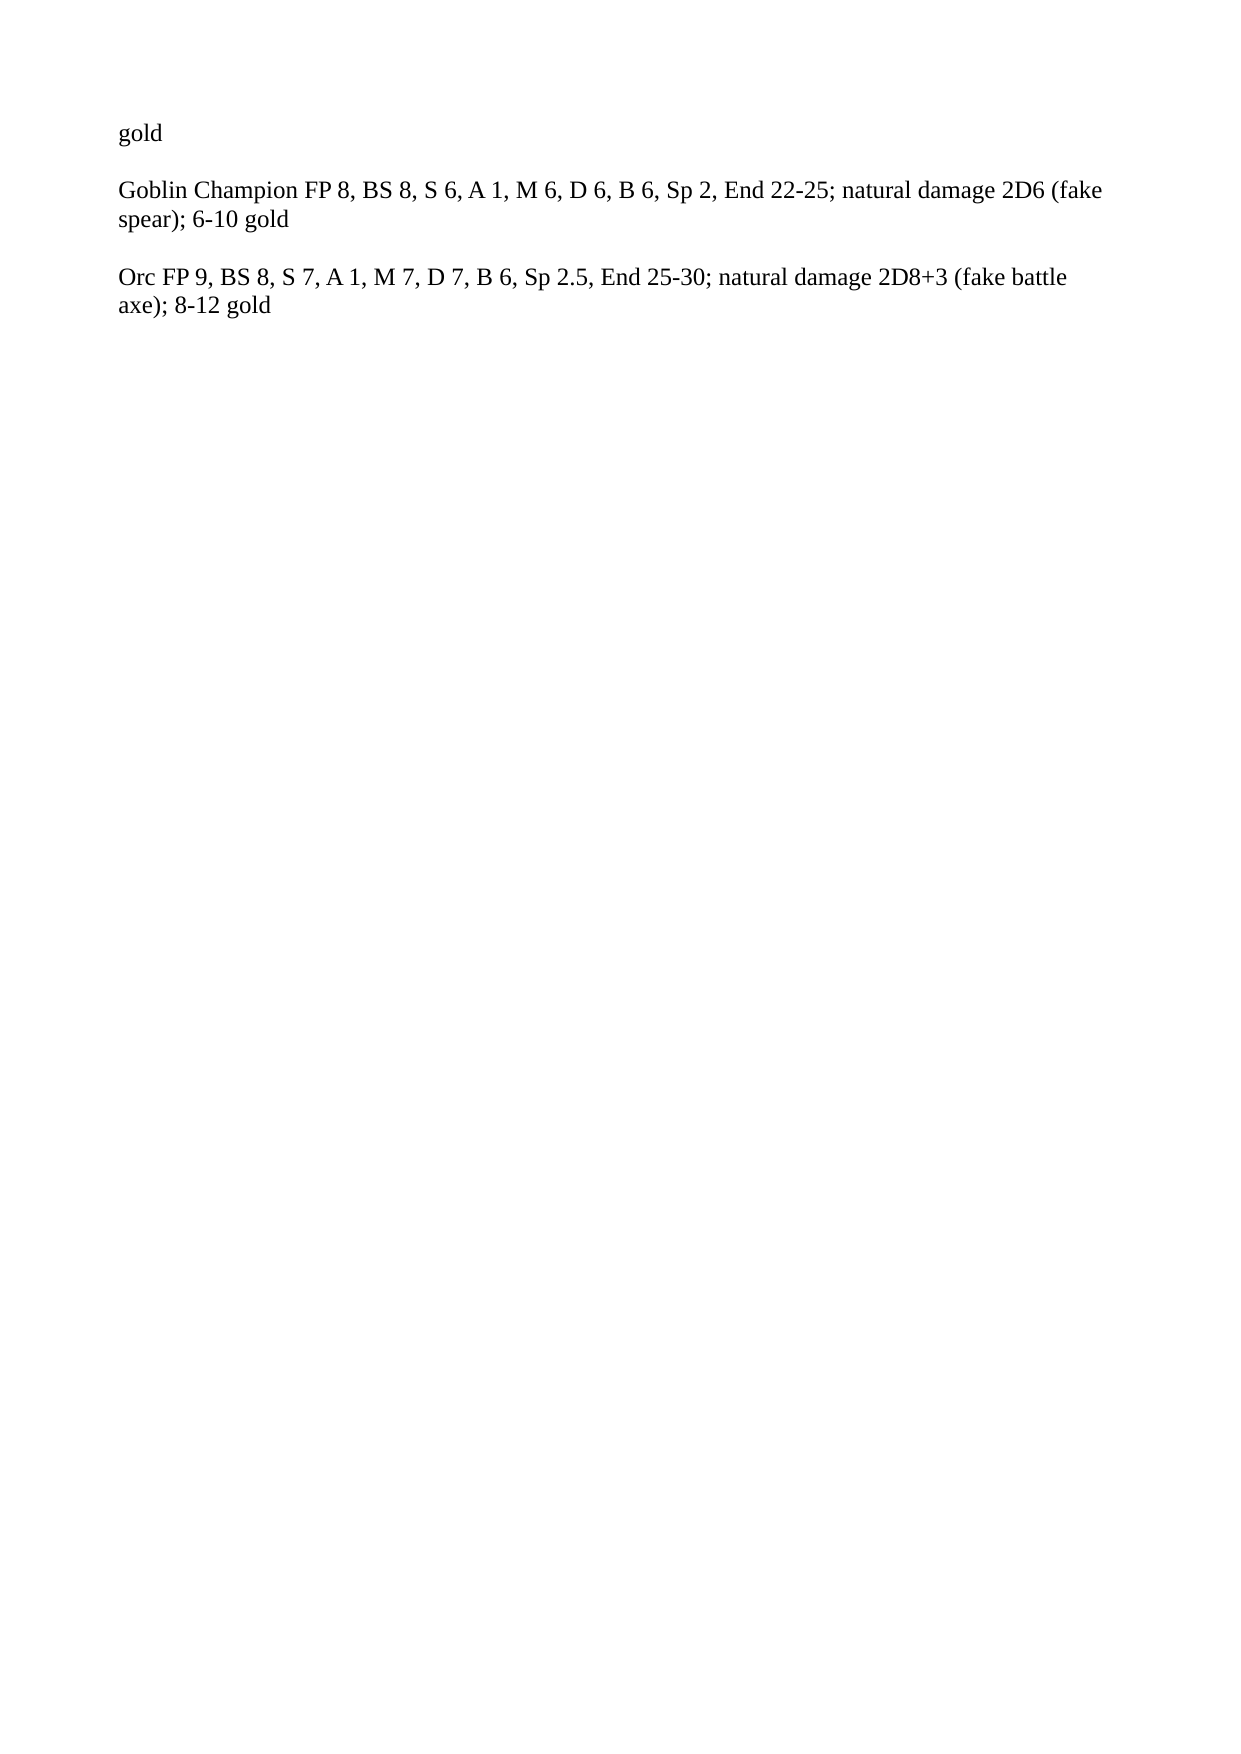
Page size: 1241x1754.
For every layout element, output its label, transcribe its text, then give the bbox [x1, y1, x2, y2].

text Orc FP 9, BS 8, S 7, A 1, M 7, D 7, B 6, Sp 2.5, End 25-30; natural damage 2D8+3 (fake battle axe); 8-12 gold [118, 262, 1122, 319]
text Goblin Champion FP 8, BS 8, S 6, A 1, M 6, D 6, B 6, Sp 2, End 22-25; natural damage 2D6 (fake spear); 6-10 gold [118, 176, 1122, 233]
text gold [118, 118, 1122, 147]
